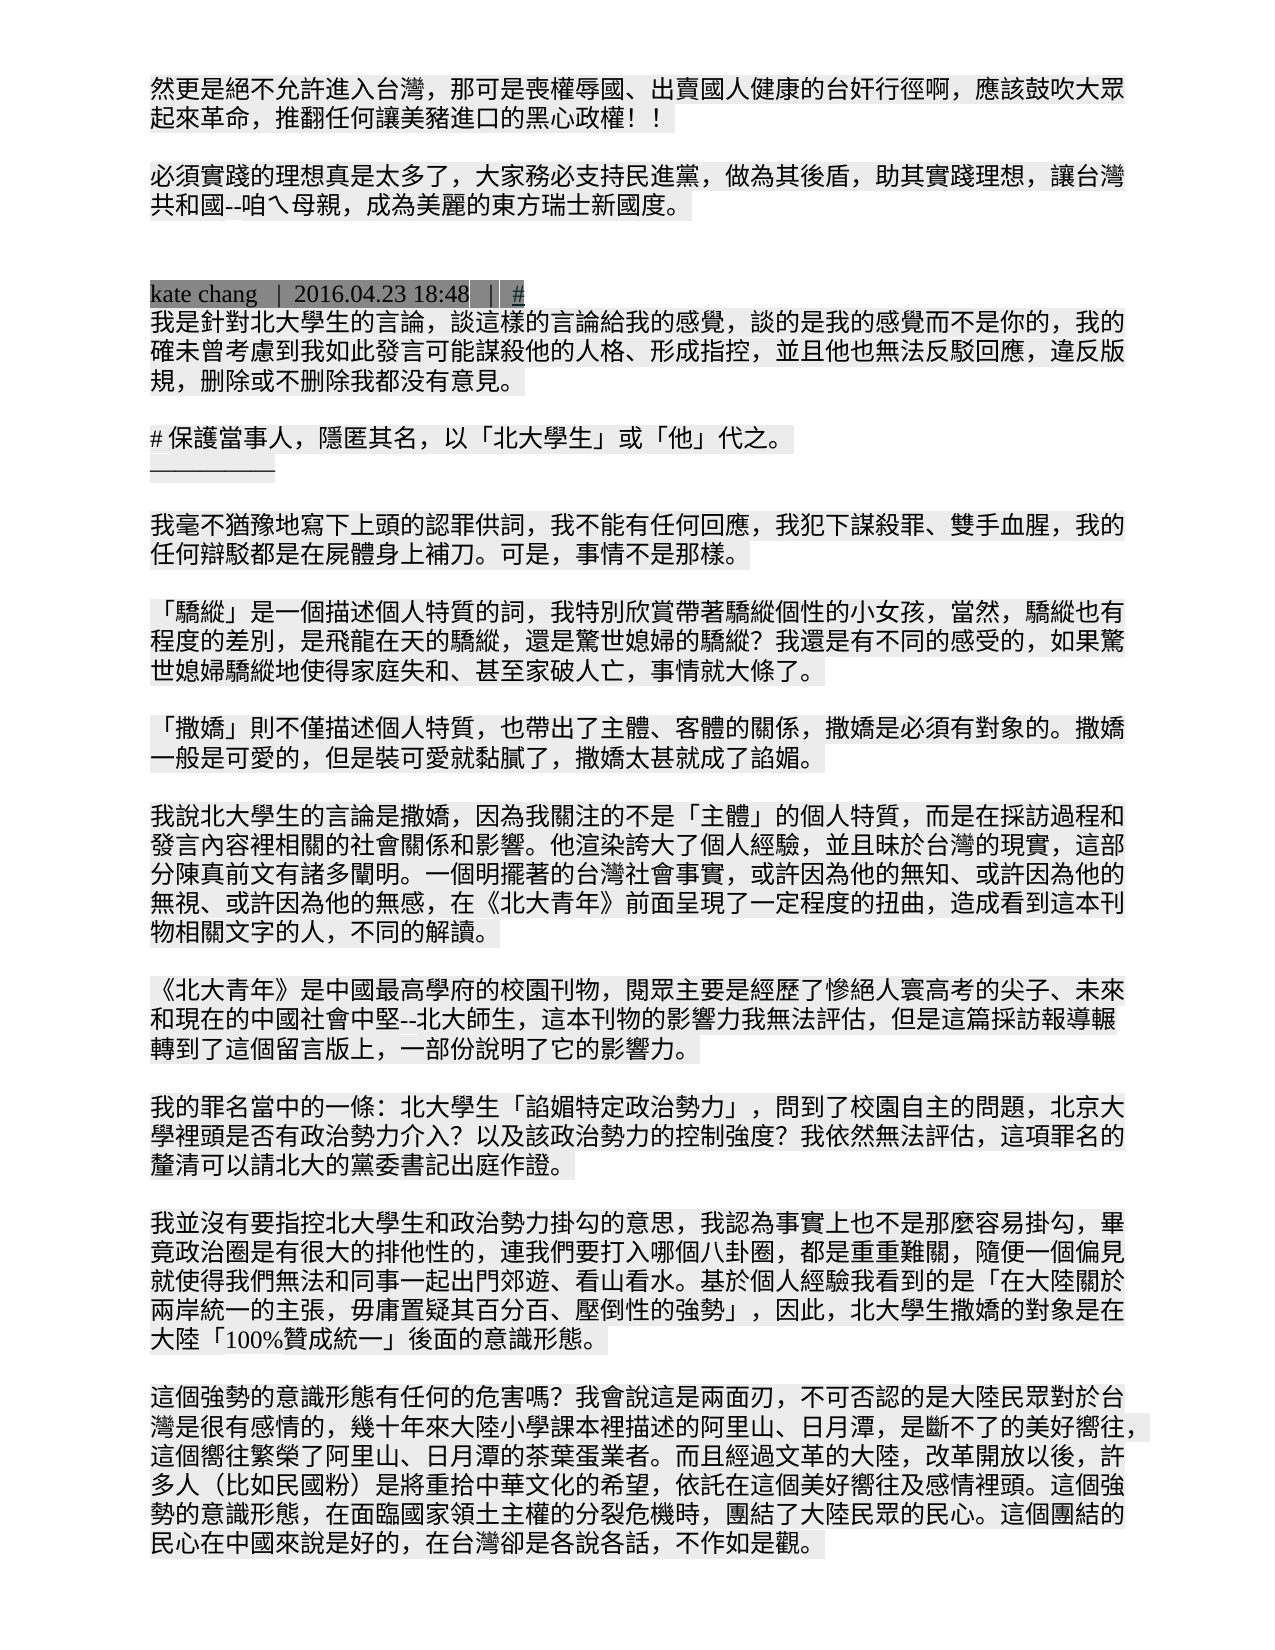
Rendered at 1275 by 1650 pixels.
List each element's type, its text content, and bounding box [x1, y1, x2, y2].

text 曾經有一些科學家不認同愛因斯坦的相對論，打算出版一本書叫 "反對愛因斯坦的100個科學家"。愛因斯坦說，假若我的理論是錯的，那麼，一個人反對我就夠了，不需要一百個。 正常狀況確實是這樣，一種想法有沒有道理，是看道理本身，而不是數人頭看聲勢。也許這也是為什麼像柏拉圖或蘇格拉底或包括小弟在內都很討厭所謂民主的原因，因為大多數人的意見往往是錯的，荒唐的；群眾的智商既然如此難以恭維，政治基本上最好還是得訴諸有才能的少數人比較安全。但我現在不是要講這個，我只是要說，所謂 "科學理性" 的基本形式往往具有這樣一種 "並非訴諸多數決" 的內在邏輯。 我並沒有要講一些很難的哲學觀念，而僅僅只是在講一種普通常識般的道理。是非對錯如果是透過 "多數決" 來決定，那麼，人口越多的國家難道就掌握了更多的真理及道德優勢？大家一聽也知道很荒唐。但很不可思議的是，台式民主卻經常簡化、扭曲成這樣一種多數決，謂之神聖的民意；特別是當它有利於綠營時，這套 "神聖民意不可違逆" 的偽民主論調就會變成一道絕對準則。可是，民意如果那麼神聖，那麼，蔣經國當初根本不應該解除戒嚴，因為將近98%或99%的人都支持戒嚴，而且也不該開放黨禁，因為八成的民意反對開放新政黨的成立。我同時也相信，絕大多數民意肯定也會支持全面免稅、全面加薪等等等。 100個科學家也打不過一個愛因斯坦，這是指的正常狀況，但在台灣卻不然，就算一百個維根斯坦也打不過一隻沒頭沒腦、面目糢糊的蛆，更不用說一大群網軍了。 以前在英國，每天打開電視，學姊就知道我要罵什麼了，"媽的，又在討論討論討論了"，英國社會就是這樣，好像整天都在開學術研討會，整天都在追求真理真相，連吃飯看個電視都很不輕鬆，感覺好像整個社會的 "理性需求" 非常饑渴似的；難道就不能放鬆一下，瞎掰搞笑一下？你看路上連狗走路都是走直線、踢正步，目不斜視，你吹口哨調戲牠，牠根本不鳥你。難怪周星馳的電影在英國沒人看，記得 "功夫" 上映時，零零星星幾位觀眾，沒有一個人笑，鼾聲隆隆，反倒是李安的 "臥虎藏龍" 裏出現飛簷走壁或站立樹梢的打鬥畫面時，全場卻笑翻了，因為這太沒有常識了，根本就是違反地心引力。 台灣剛好是另一個極端，完全缺乏理性能力，"肉體需求" 卻爆表，每天就是看誰爆奶爆紅或誰出洋相、好好笑、好刺激、好夯好爽、好誇張之類。談起問題完全沒有理性可言，比多數決還慘，它是純粹只看顏色的；只要是綠油油的一方，一切言行一概正確而偉大，就算檯面人物再怎麼貪婪惡搞，也絕對能獲得人民的真心愛戴 (只要他繼續維持反中愛台就行)。而且，越往南部，這種現象就越顯著。柯大帥上任才一年多，就因為逐漸被人看出他低能的草包本色、言行不一以及極端熱衷無恥政治惡鬥不惜犧牲大眾福祉的行事作風而迅速失去民心。但他如果來台南民主聖地當市長，我敢打包票，他的支持度恐怕會將近100%；就算他每天忙著貪污舞弊炒地皮也一樣，支持度絕對破表，肯定會成為台灣政治神明中最大的一個。 我跟各位不妨透露一下，柯大帥很想當總統。但我其實只能忍受他當台北市長，而且希望他可以再連任。我相信，在他的英明主政下，八年之後，台灣南北失衡及城鄉差距的問題應該能明顯改善。最好讓台北也能變成綠油油的民主聖地，要不然各位無法體會我平常罵台南究竟是在罵什麼。 言歸正傳。在英國，我能理解這個黨和那個黨、或這群人和那群人之間想法與作法上的不同，即便是在洗腦洗得很嚴重的美國，我也同樣能清楚理解不同團體或政黨之間的基本差別。於是，當這群人或這個黨掌權之後，我大約就能知道他們將會做些什麼。比方說一群人或一個黨或一個團體，如果表明反對獵狐，或是反對某個戰爭，那他基本上就會在這些立足點上盡力從事。 即便是謊話連篇的美國政府也一樣，他的基本立場是不太會變的，他的無數謊言一般是用來推展他的某些既定政策，而不是連基本立場也能全盤撒謊。例如，布希政府為了侵略伊拉克，於是就透過主流媒體，捏造上千個大大小小的謊言來欺騙群眾，贏得支持，發動侵略。如果沒有這些強力放送的謊言，很難發動侵略戰爭；美國民眾並不至於像綠油油的台灣人這樣，愚忠到一種 "不管你怎麼惡搞，我都會無條件強力支持" 的地步。 我不知道各位聽懂不懂這樣一個重大差別？同樣是謊言，但是，美式謊言是為了在一場理性的議論形式中獲勝，等於是做弊的意思；一旦人們發現你做弊，發現你的數據與證據原來全是假的，原來全是撒謊造謠與捏造，那麼，你就會失去人們的支持與信任。這樣一種謊言，基本上仍然維護了我所謂棋賽之所以能藉以存在的那個 "基礎"，那個 "可能性之母"，他只是出老千、偷改分數而已，但他並沒有瓦解整個理性形式。 台式綠油油的謊言卻完全不是這樣。選舉前，他會說我上台後一定要打房打到死打到趴，可是，如果你還有點大腦，理應知道他只是在放屁，他只是要騙你的選票而已；你看，柯大帥選勝之後才幾個月，不但馬上改口說我沒有要打房啊，怎麼可以打房呢，房市是國家經濟命脈啊，怎麼可以打房！進而做出一連串圖利財團與建商的政策，於是建商個個拍手叫好，稱讚柯大帥當市長真是越當越好。選舉前，不是說要照顧小市民，一定要誓死捍衛弱勢者的權益嗎？你信嗎？我當然不信，我又不是笨蛋。但是台灣人竟然會相信。結果呢，比方說柯大帥，請問哪一項政策不是拿所謂小市民與弱勢者開刀。 在野時，不是說什麼自己的國家自己救，青年學子報國的時機到了，誓死反服貿反黑箱嗎？你信嗎？我又不是腦袋進水，我怎麼可能會信。可是，台灣人卻相信這一套。結果呢？人家國民黨明明透明得像顆水晶球，他卻抹黑成反民主的什麼黑箱，抹黑成賣台，如今自己黑到根本伸手不見五指，十分離譜與荒唐；而且，馬上改口說服貿當然要推動，還說什麼這是為了愛台灣。 在野時，說十年不漲電費。你信嗎？我又不是腦子液化，我怎麼可能會信。可是，台灣人竟然相信。結果呢，都還沒上台馬上就改口了，說電費往後只會慢慢漲。 在野時，誓死抗爭，絕不容許馬英九出賣台灣人的健康！絕不容許美國豬肉進口！而且還說，讓美豬進口就是糟蹋咱台灣的艱苦人，這就是黑心政府！全面開戰、揭竿起義的時候到了！黑心馬政府若膽敢讓美豬進口，那就是要和全台灣人為敵！台灣人和這個黑心政權決戰的時機到了！革命的號角將會響起！誓死捍衛台灣人的健康！為了咱子子孫孫世世代的健康與幸福！民進黨全體立委甚至因此霸佔立法院四、五天，夜宿立法院，癱瘓立法院，反對美豬進口，誓死捍衛台灣人的健康與尊嚴！ 媽咧哥逼，你信嗎？我又不是腦子長菜花，我怎麼可能會信。可是，台灣人竟然相信。結果呢，所謂 "準" 農委會主委，根本都還沒上台，連跟美國談判都還沒開始談，他昨天竟然就說要讓美豬進口，而且還講一堆什麼全球化的大道理，並且很有氣魄地說，讓美豬進口是對的，既然是做對的事，雖千萬人，吾往矣，就算要他下台他也必須堅持做對的事。 各位不妨看看底下網址大約 5:53-9:58 及17:00-21: 55的片段： https://www.youtube.com/watch?v=wsRzfqXrWLE 我不知道各位的修養為什麼那麼好？每天看這個政治詐騙集團顛倒黑白胡作非為上下其手扯爛污，怎麼都不會生氣？這種修養是怎麼練的？身為忍教教主，擁有忍功七段的實力，但我還是忍不住心裏的恨。天底下怎麼會有這樣一種謊言形式，居然沒有一句話可信，而且可以隨時任意調整基本說法與評價，可以一下說成白一下說成黑，今天說是十分邪惡的東西，明天又說成是他的一番善良苦心與偉大理念。 我隨手就能舉出幾百個類似的例子。誰能告訴我，這個綠油油的詐騙集團，究竟有沒有哪一句話是真的？究竟有沒有哪個所謂理想具有基本的一致性？我能理解美國那樣一種謊言，為了某個他向來所鼓吹的主張，他會不惜捏造各種謊言與假證據，以便取信於人，以便推展既定政策。但你能不能想像一個黨，每天用無數的美麗主張與謊言來抹黑與指控對手，但是，當他一旦拿到權力之後，所有主張竟然一夕之間可以全部翻盤，彷彿過去種種只是一場夢，一場誤會，大家別太當真。 我能理解詐騙集團有可能用某個方法欺騙某人一次，但我沒法理解，為什麼同一個詐騙集團，竟然可以用同樣的方法每天騙某些人騙上幾百幾千次，而且每次都是馬上騙馬上得手馬上拆穿，但這些信徒卻始終堅心不移地相信這個詐騙集團。這大概是我生平所見最 "虔誠" 的一種 "宗教" 了，不管主教們怎麼胡扯怎麼扯爛污怎麼貪贓枉法，不管謊言拆穿幾千幾萬次，信徒們始終屹立不搖，虔誠到底。 這意味著，在這極端封閉的小島上，理性、思索與議論、真理是非與善惡、乃至意義與價值等等，事實上是絲毫不起作用的，唯一起作用的是根據顏色所畫分的敵我。當你成為敵人，對方只須消滅你，而根本無須跟你做什麼理性思索與議論。這樣一種可說前所未見 (至少我沒見過) 的社會發展模式，你想它會逐步走向文明與發展，還是走向衰亡與混亂，走向一種不可測的巨大風險與未來？如果講社會太沉重，那你不妨就把社會想像成一個人，或想像成你的家人好了；當你的家人以這樣一種對於詐騙集團絕對信仰、徹底虔誠的方式生活時，你會不會為他的將來捏一把冷汗？ 一點題外話： 藍綠兩黨，一個無所不騙，一個溫吞無能，後者面對前者，似乎連一點點對抗能力也沒有，只會一味任人宰割。後者曾經擁有三分之二以上的權力席次，八年來依然一路被人壓著打，白的全抹成黑。如果連大權在握時都無能對抗，那我不知道這個黨活著幹什麼，應該要有個具有行動力的黨來取而代之。 於今之計，對付騙子的最好方法就是監督他徹底實踐過去所信誓旦旦的種種理想；若有反覆，就應起而抗爭，而不是只會在臉書挖苦灑口水或酸言酸語。請問詐騙集團會在乎是非善惡嗎？他會怕你挖苦嗎？他會因為廉恥而停止行騙做惡嗎？ 至於那些純屬虛構、藉以奪權撈錢的所謂理想，如果不實踐一下，人們會清醒過來發現這一切全是騙局嗎？例如，怎麼可以犧牲台灣主權？所謂漢賊不兩立，怎麼可以和共匪做生意？怎麼可以只會在護照上貼什麼台灣國貼紙，應該改國號、改國旗國歌，制定台灣共和國憲法才對。 還有，核四都能停工，更何況更加危險一百倍的核一、核二及核三廠，應立即無條件除役廢廠，否則，難道是要讓美麗台灣世世代代的子子孫孫陷入核污染的風險嗎？美國豬肉當然更是絕不允許進入台灣，那可是喪權辱國、出賣國人健康的台奸行徑啊，應該鼓吹大眾起來革命，推翻任何讓美豬進口的黑心政權！！ 必須實踐的理想真是太多了，大家務必支持民進黨，做為其後盾，助其實踐理想，讓台灣共和國--咱ㄟ母親，成為美麗的東方瑞士新國度。 [150, 75, 1125, 221]
text kate chang | 2016.04.23 18:48 | # [150, 279, 1125, 308]
text 我是針對北大學生的言論，談這樣的言論給我的感覺，談的是我的感覺而不是你的，我的確未曾考慮到我如此發言可能謀殺他的人格、形成指控，並且他也無法反駁回應，違反版規，删除或不删除我都没有意見。 # 保護當事人，隱匿其名，以「北大學生」或「他」代之。 ————— 我毫不猶豫地寫下上頭的認罪供詞，我不能有任何回應，我犯下謀殺罪、雙手血腥，我的任何辯駁都是在屍體身上補刀。可是，事情不是那樣。 「驕縱」是一個描述個人特質的詞，我特別欣賞帶著驕縱個性的小女孩，當然，驕縱也有程度的差別，是飛龍在天的驕縱，還是驚世媳婦的驕縱？我還是有不同的感受的，如果驚世媳婦驕縱地使得家庭失和、甚至家破人亡，事情就大條了。 「撒嬌」則不僅描述個人特質，也帶出了主體、客體的關係，撒嬌是必須有對象的。撒嬌一般是可愛的，但是裝可愛就黏膩了，撒嬌太甚就成了諂媚。 我說北大學生的言論是撒嬌，因為我關注的不是「主體」的個人特質，而是在採訪過程和發言內容裡相關的社會關係和影響。他渲染誇大了個人經驗，並且昧於台灣的現實，這部分陳真前文有諸多闡明。一個明擺著的台灣社會事實，或許因為他的無知、或許因為他的無視、或許因為他的無感，在《北大青年》前面呈現了一定程度的扭曲，造成看到這本刊物相關文字的人，不同的解讀。 《北大青年》是中國最高學府的校園刊物，閱眾主要是經歷了慘絕人寰高考的尖子、未來和現在的中國社會中堅--北大師生，這本刊物的影響力我無法評估，但是這篇採訪報導輾轉到了這個留言版上，一部份說明了它的影響力。 我的罪名當中的一條：北大學生「諂媚特定政治勢力」，問到了校園自主的問題，北京大學裡頭是否有政治勢力介入？以及該政治勢力的控制強度？我依然無法評估，這項罪名的釐清可以請北大的黨委書記出庭作證。 我並沒有要指控北大學生和政治勢力掛勾的意思，我認為事實上也不是那麼容易掛勾，畢竟政治圈是有很大的排他性的，連我們要打入哪個八卦圈，都是重重難關，隨便一個偏見就使得我們無法和同事一起出門郊遊、看山看水。基於個人經驗我看到的是「在大陸關於兩岸統一的主張，毋庸置疑其百分百、壓倒性的強勢」，因此，北大學生撒嬌的對象是在大陸「100%贊成統一」後面的意識形態。 這個強勢的意識形態有任何的危害嗎？我會說這是兩面刃，不可否認的是大陸民眾對於台灣是很有感情的，幾十年來大陸小學課本裡描述的阿里山、日月潭，是斷不了的美好嚮往，這個嚮往繁榮了阿里山、日月潭的茶葉蛋業者。而且經過文革的大陸，改革開放以後，許多人（比如民國粉）是將重拾中華文化的希望，依託在這個美好嚮往及感情裡頭。這個強勢的意識形態，在面臨國家領土主權的分裂危機時，團結了大陸民眾的民心。這個團結的民心在中國來說是好的，在台灣卻是各說各話，不作如是觀。 事實上我認為任何在大陸生活的人，只要他和中國社會有或多或少的連結，沒有一個人不能認知到這股強勢，於是我同理了這樣的經驗，認為北大學生在這個強勢面前表態了，我確實認為他生活在這樣主流價值壓力下，我確實認為他選擇並且擁抱了這個主流價值。擁抱主流有錯嗎？我個人在諂媚主流、向現實妥協方面，不比任何人乾淨。因此他的錯，錯在「渲染誇大了個人經驗，並且昧於台灣的現實」。 這樣的誇大蒙昧是可大可小的，小，是驕縱，大，是諂媚，諂媚也不能說是錯，我更是絕對沒有資格說人髒。然而，如果上頭的錯誤發生在某種特定的社會關係和影響裡，亦即以自己的統一立場為柴火，添加進「百分百、壓倒性的強勢」裡，會有何種影響力？這樣的影響力仍然是可大可小的，小，不過是撒嬌，大，我想說這隻蝴蝶拍動翅膀是可以大到在台灣海峽刮起大風。 但我要把破壞兩岸關係的大帽子戴在他頭上、把兩岸和平的千斤重擔壓在他身上嗎？我不至於愚昧到隨意找一個人來祭旗，他只是忽略了台灣的客觀狀況、渲染了個人經驗，他只是任性而為，不知道自己為什麼要這麼說話，對於他不知道自己在做什麼，我會說他驕縱了。 但我不說他驕縱卻說他撒嬌，並不是要指控北大學生，而是要提醒昧於事實的言論是有危險性的。 把北大學生的言論和台灣政治人物「背地裡和大陸官員頭人稱兄道弟」並列來說，我是泛政治化了！而我既然始終相信任何人對於統獨立場的表態屬於言論自由的範圍，那麼危險在哪裡？我認為北大學生不僅昧於台灣語言政治的歷史事實和社會現實，同時還昧於目前在台海周邊可能發生戰事的事實和政治現實，後者才是危險所在。 我無從得知他是必須或是樂於做此發言，我只能討論「必須」，他必須做或不做，關涉到他是否具有一定的社會認知，認知到這個「必須」，也就是他有多少的社會性人格。從這篇報導來看，我不覺得他是草莓族或是宅男，他接受了採訪、他擁抱了（中國大陸的）主流、他準備到內蒙古支教，呈現了相當的社會性。至於他是社會傾向或是自閉傾向，這個問題的釐清，需要專業的心理醫師出庭作證。 關於泛政治化，我對於無論藍營或綠營的政治人物到大陸交往，一點意見都沒有，甚至是增進雙方互信理解的好事，比如時代力量林昶佐的媽媽在大陸經商（執業律師？），他和她都是成年人，母親的營生怎麼會是子女的包袱？我們之所以對政治人物和大陸官民稱兄道弟感到憤怒，是因為說一套做一套，是因為裙帶關係，是因為對背地裡的烏七八糟一無所知，是因為明明一身髒還要裝清純，是因為明明是草包還想做明君，長此以往形成了刻板印象，政治人物沒有一個不是帶著一肚子壞水，這樣的刻板印象是目前的政治現實。 政治現實雖然如此，卻不要忽略，政治現實從混濁到清明，始終是動態的，也是許多人正在其中努力作為之處。我自忖寫下「與民進黨人（也包括國民黨）背地裡和大陸官員頭人稱兄道弟，是一樣的自我閹割：把自己看小了、把中國看大了」時，並不憤怒、並不影射如此的刻板印象，但我也昧於刻板印象巨大存在的事實，把北大學生的言論和相關影響，以強、弱、大、小，加以概念化了。我當然不認為一個學生與政治人物會有相同的個人慾望。因此，我對於「一個非公眾人物，妳去抹黑他或道德論斷他」的罪名，並不接受，我很難指責一個承受主流壓力，而必須選擇呼應主流言論，並且無知或無感其危險的學生，還同時道德論斷他，我所談的不是道德問題，我所談的是，昧於事實的言論的危險性問題。 我們對於昧於事實和現實的言論從來就不陌生，年紀有多大、這樣的言論就聽了有多久，只是沒有多少人會對此不滿、憤怒、並且在第一時間意識到、指出來類似言論的扭曲之處，聽著久了就無感了，甚至失去辨認真假的能力，詐騙集團就開始盤據本島、揚名海外。昧於事實和現實的言論，多半時候簡稱叫做「謊言」。 [150, 308, 1125, 1559]
